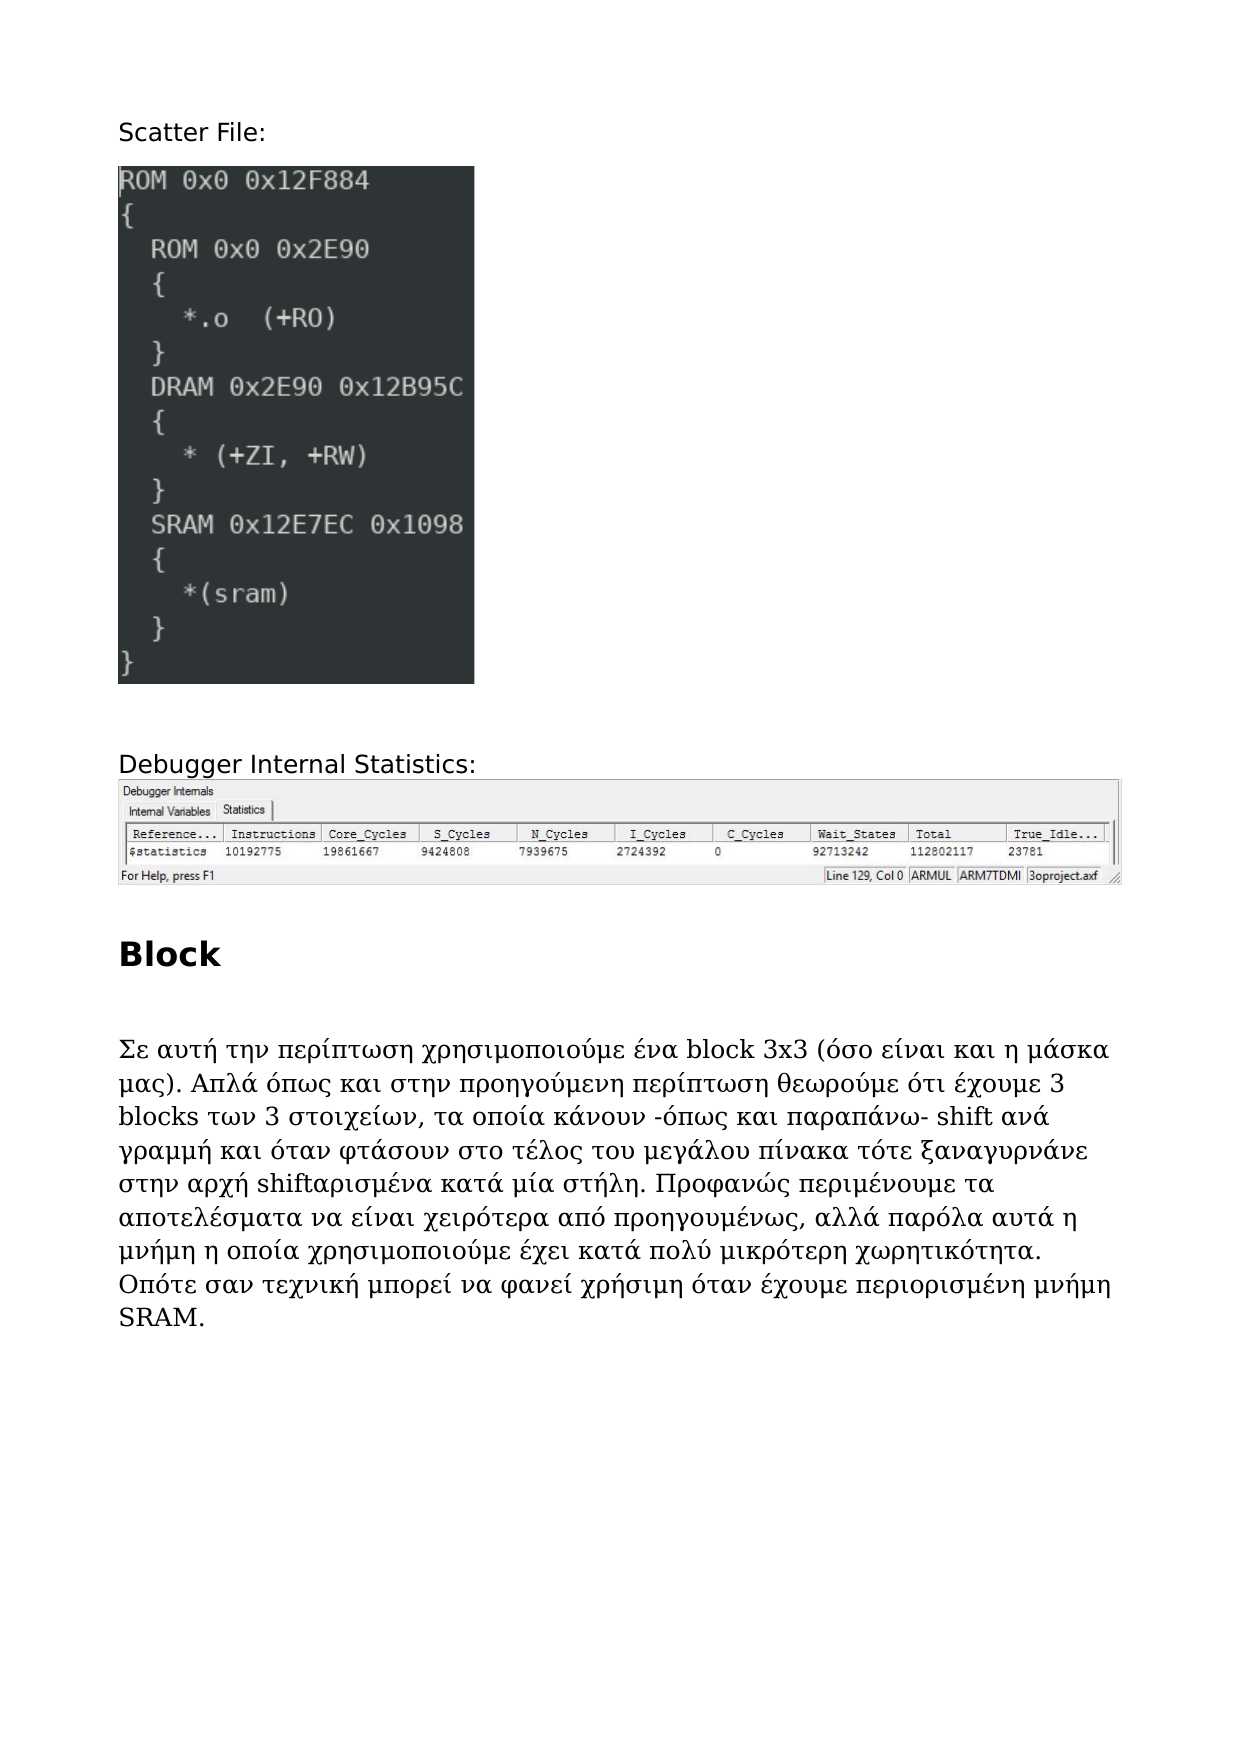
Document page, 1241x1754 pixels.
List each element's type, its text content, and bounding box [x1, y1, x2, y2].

text Σε αυτή την περίπτωση χρησιμοποιούμε ένα block 3x3 (όσο είναι και η μάσκα μας). Απλά όπως και στην προηγούμενη περίπτωση θεωρούμε ότι έχουμε 3 blocks των 3 στοιχείων, τα οποία κάνουν -όπως και παραπάνω- shift ανά γραμμή και όταν φτάσουν στο τέλος του μεγάλου πίνακα τότε ξαναγυρνάνε στην αρχή shiftαρισμένα κατά μία στήλη. Προφανώς περιμένουμε τα αποτελέσματα να είναι χειρότερα από προηγουμένως, αλλά παρόλα αυτά η μνήμη η οποία χρησιμοποιούμε έχει κατά πολύ μικρότερη χωρητικότητα. Οπότε σαν τεχνική μπορεί να φανεί χρήσιμη όταν έχουμε περιορισμένη μνήμη SRAM. [118, 1035, 1122, 1333]
picture [118, 166, 475, 684]
text Debugger Internal Statistics: [118, 751, 1122, 779]
text Scatter File: [118, 118, 1122, 147]
picture [118, 779, 1123, 886]
subtitle Block [118, 936, 1122, 974]
